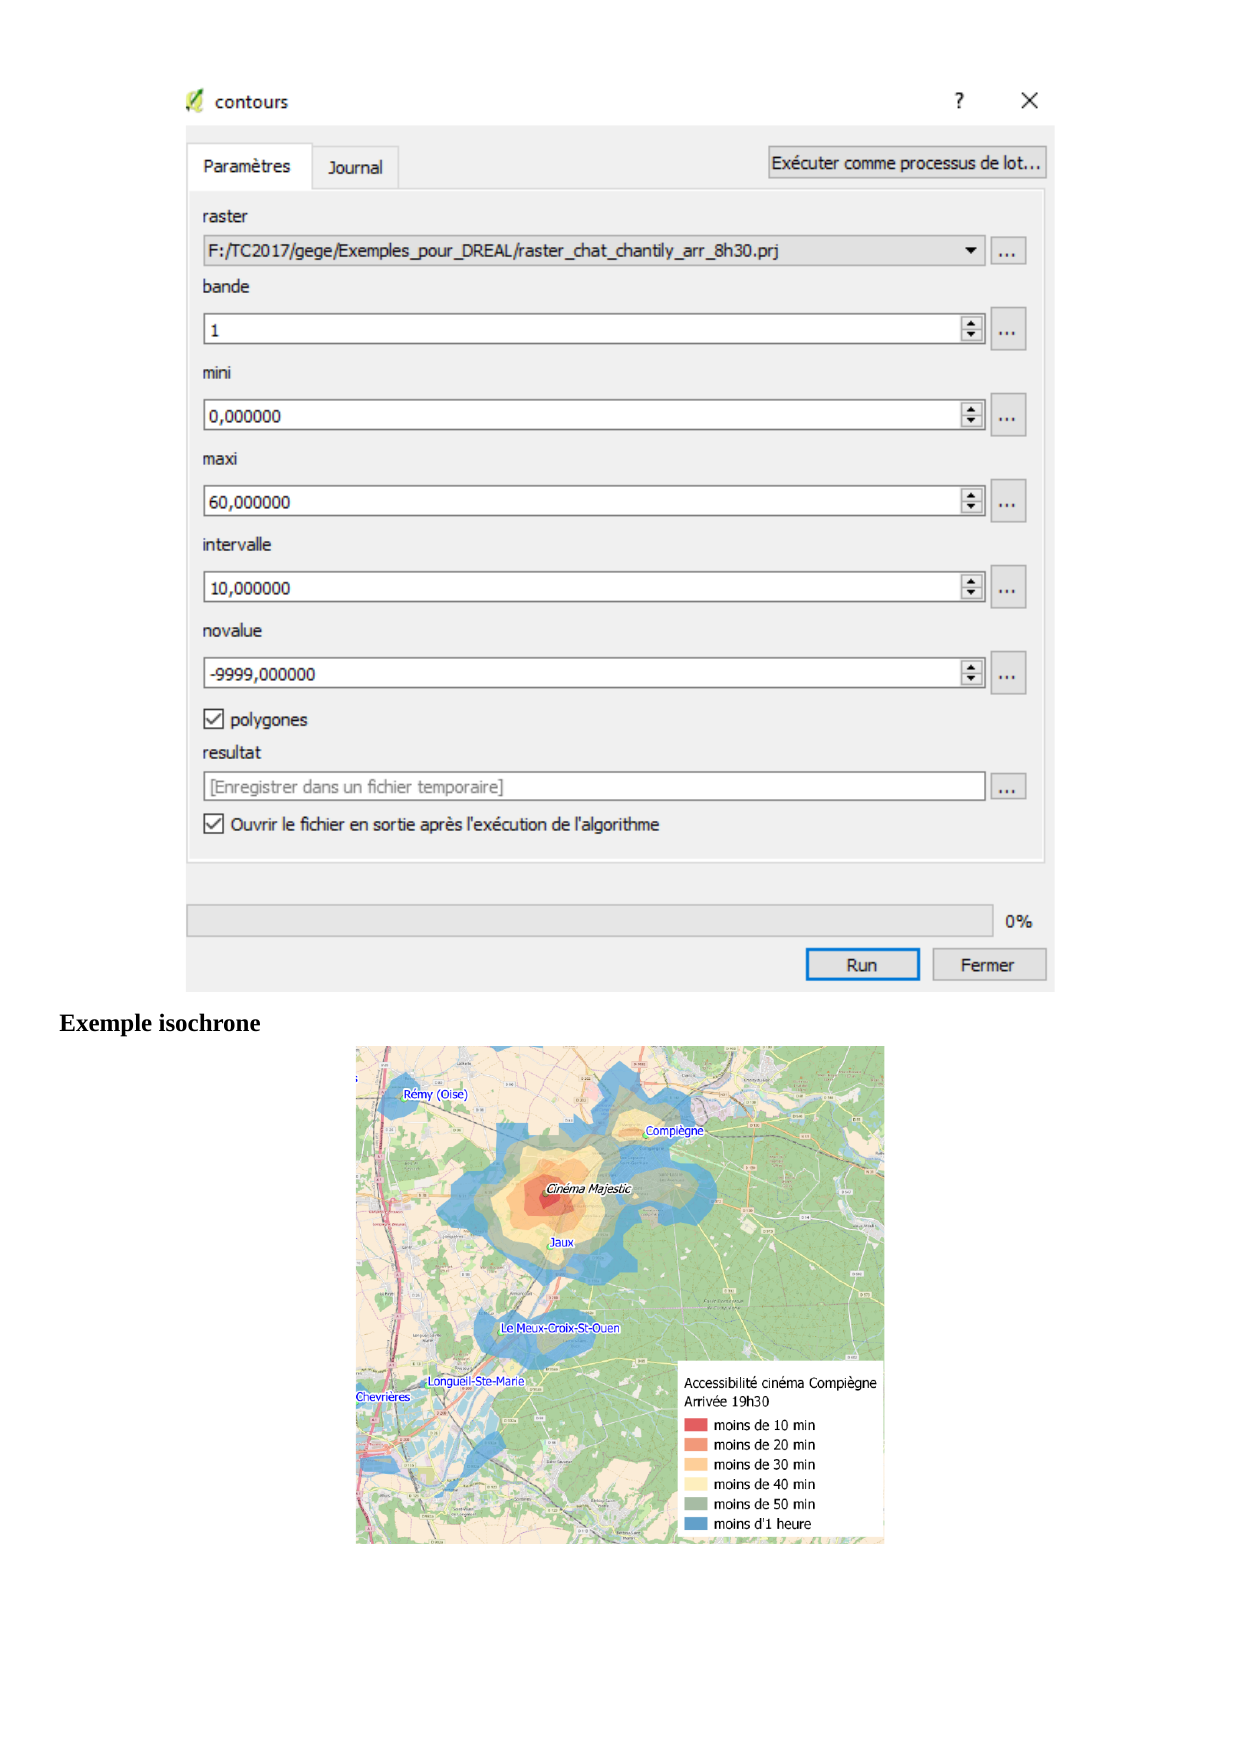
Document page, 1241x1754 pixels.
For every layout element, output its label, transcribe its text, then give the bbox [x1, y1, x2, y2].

text Exemple isochrone [59, 1008, 1181, 1037]
picture [355, 1046, 885, 1544]
picture [185, 85, 1055, 992]
